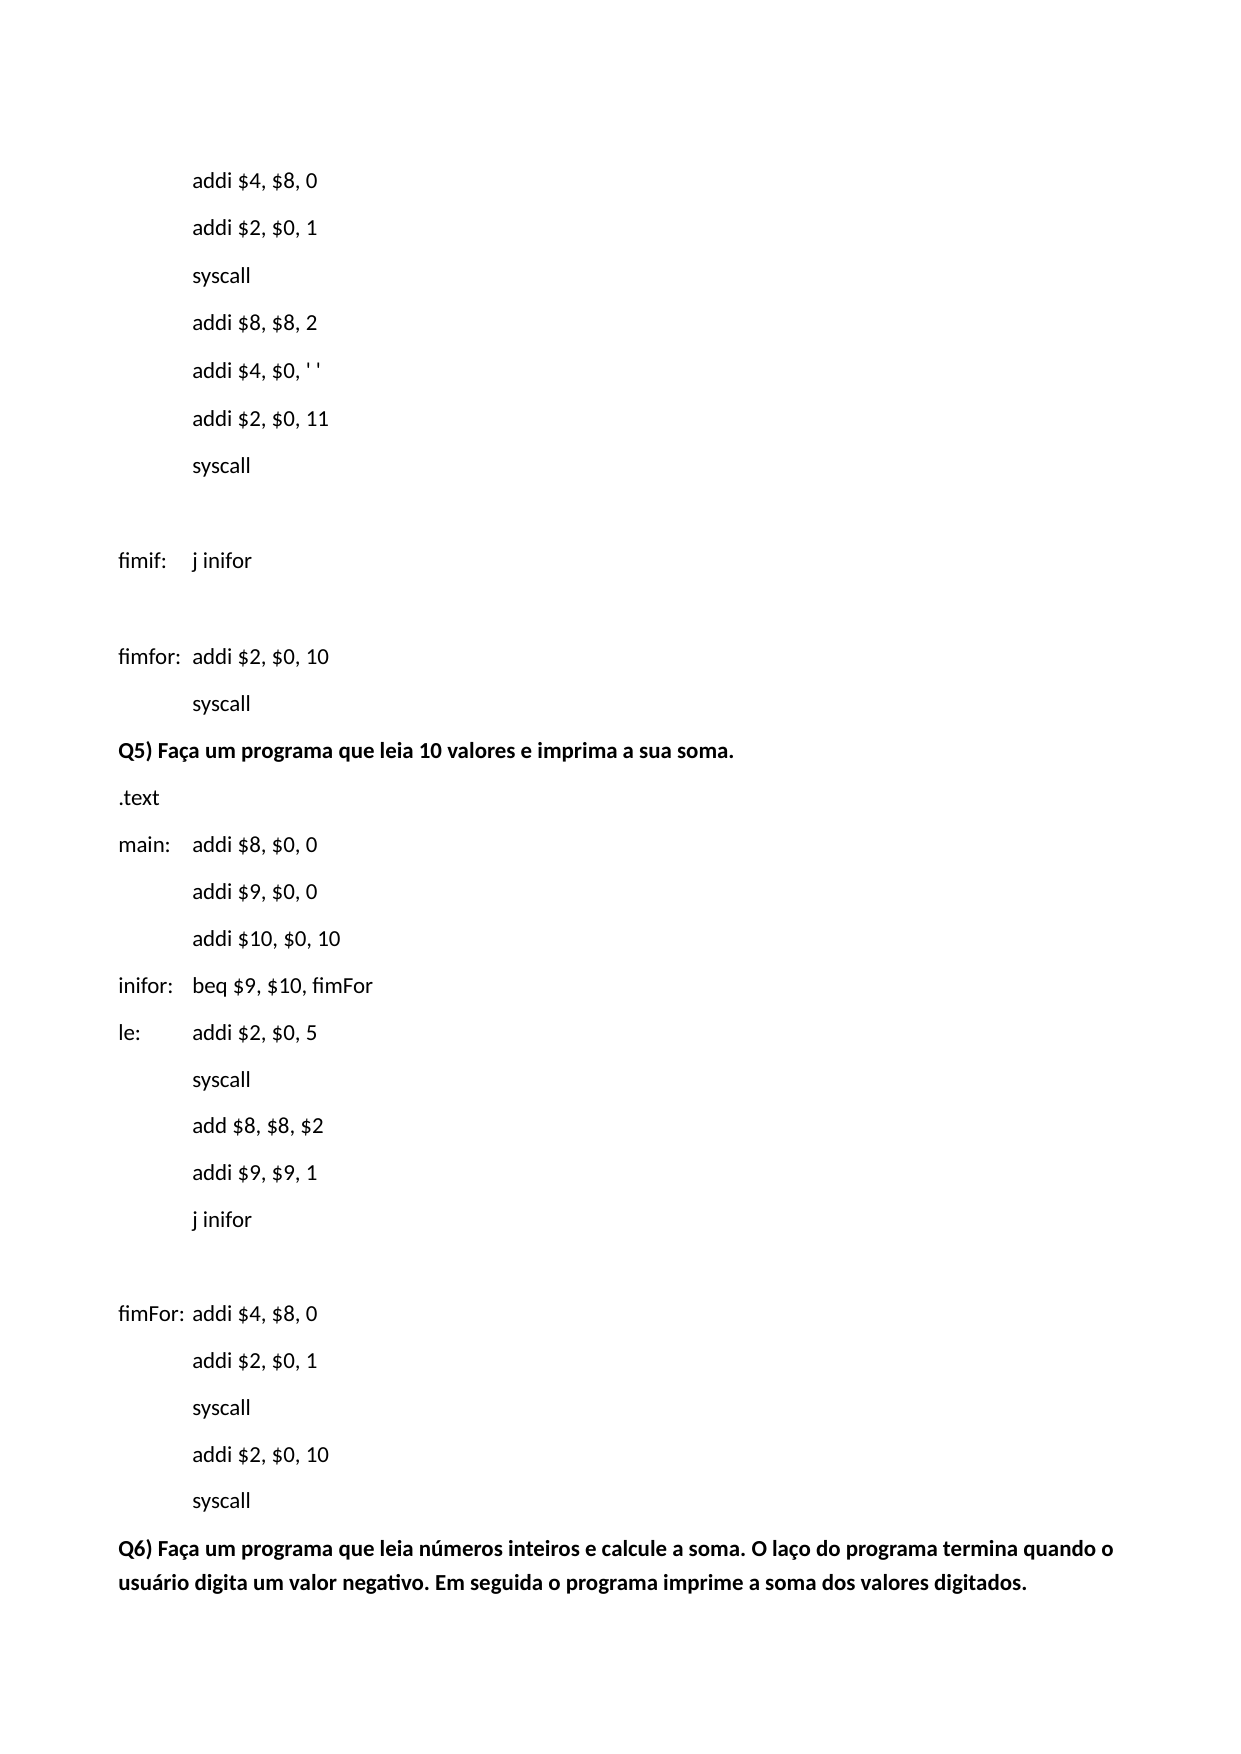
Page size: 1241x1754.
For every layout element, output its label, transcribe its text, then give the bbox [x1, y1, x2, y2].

text syscall [118, 1393, 1122, 1421]
text Q5) Faça um programa que leia 10 valores e imprima a sua soma. [118, 737, 1122, 764]
text syscall [118, 451, 1122, 479]
text syscall [118, 1065, 1122, 1093]
text main: addi $8, $0, 0 [118, 830, 1122, 858]
text .text [118, 783, 1122, 811]
text syscall [118, 1487, 1122, 1514]
text addi $2, $0, 1 [118, 1346, 1122, 1374]
text addi $9, $9, 1 [118, 1158, 1122, 1186]
text addi $8, $8, 2 [118, 308, 1122, 337]
text fimif: j inifor [118, 547, 1122, 574]
text fimfor: addi $2, $0, 10 [118, 642, 1122, 670]
text Q6) Faça um programa que leia números inteiros e calcule a soma. O laço do programa termina quando o usuário digita um valor negativo. Em seguida o programa imprime a soma dos valores digitados. [118, 1534, 1122, 1596]
text syscall [118, 261, 1122, 289]
text le: addi $2, $0, 5 [118, 1018, 1122, 1046]
text addi $4, $0, ' ' [118, 356, 1122, 384]
text addi $2, $0, 10 [118, 1440, 1122, 1468]
text addi $10, $0, 10 [118, 924, 1122, 952]
text addi $4, $8, 0 [118, 166, 1122, 194]
text addi $2, $0, 11 [118, 404, 1122, 432]
text add $8, $8, $2 [118, 1112, 1122, 1139]
text syscall [118, 689, 1122, 717]
text inifor: beq $9, $10, fimFor [118, 971, 1122, 999]
text j inifor [118, 1205, 1122, 1233]
text addi $9, $0, 0 [118, 877, 1122, 905]
text fimFor: addi $4, $8, 0 [118, 1299, 1122, 1327]
text addi $2, $0, 1 [118, 213, 1122, 241]
